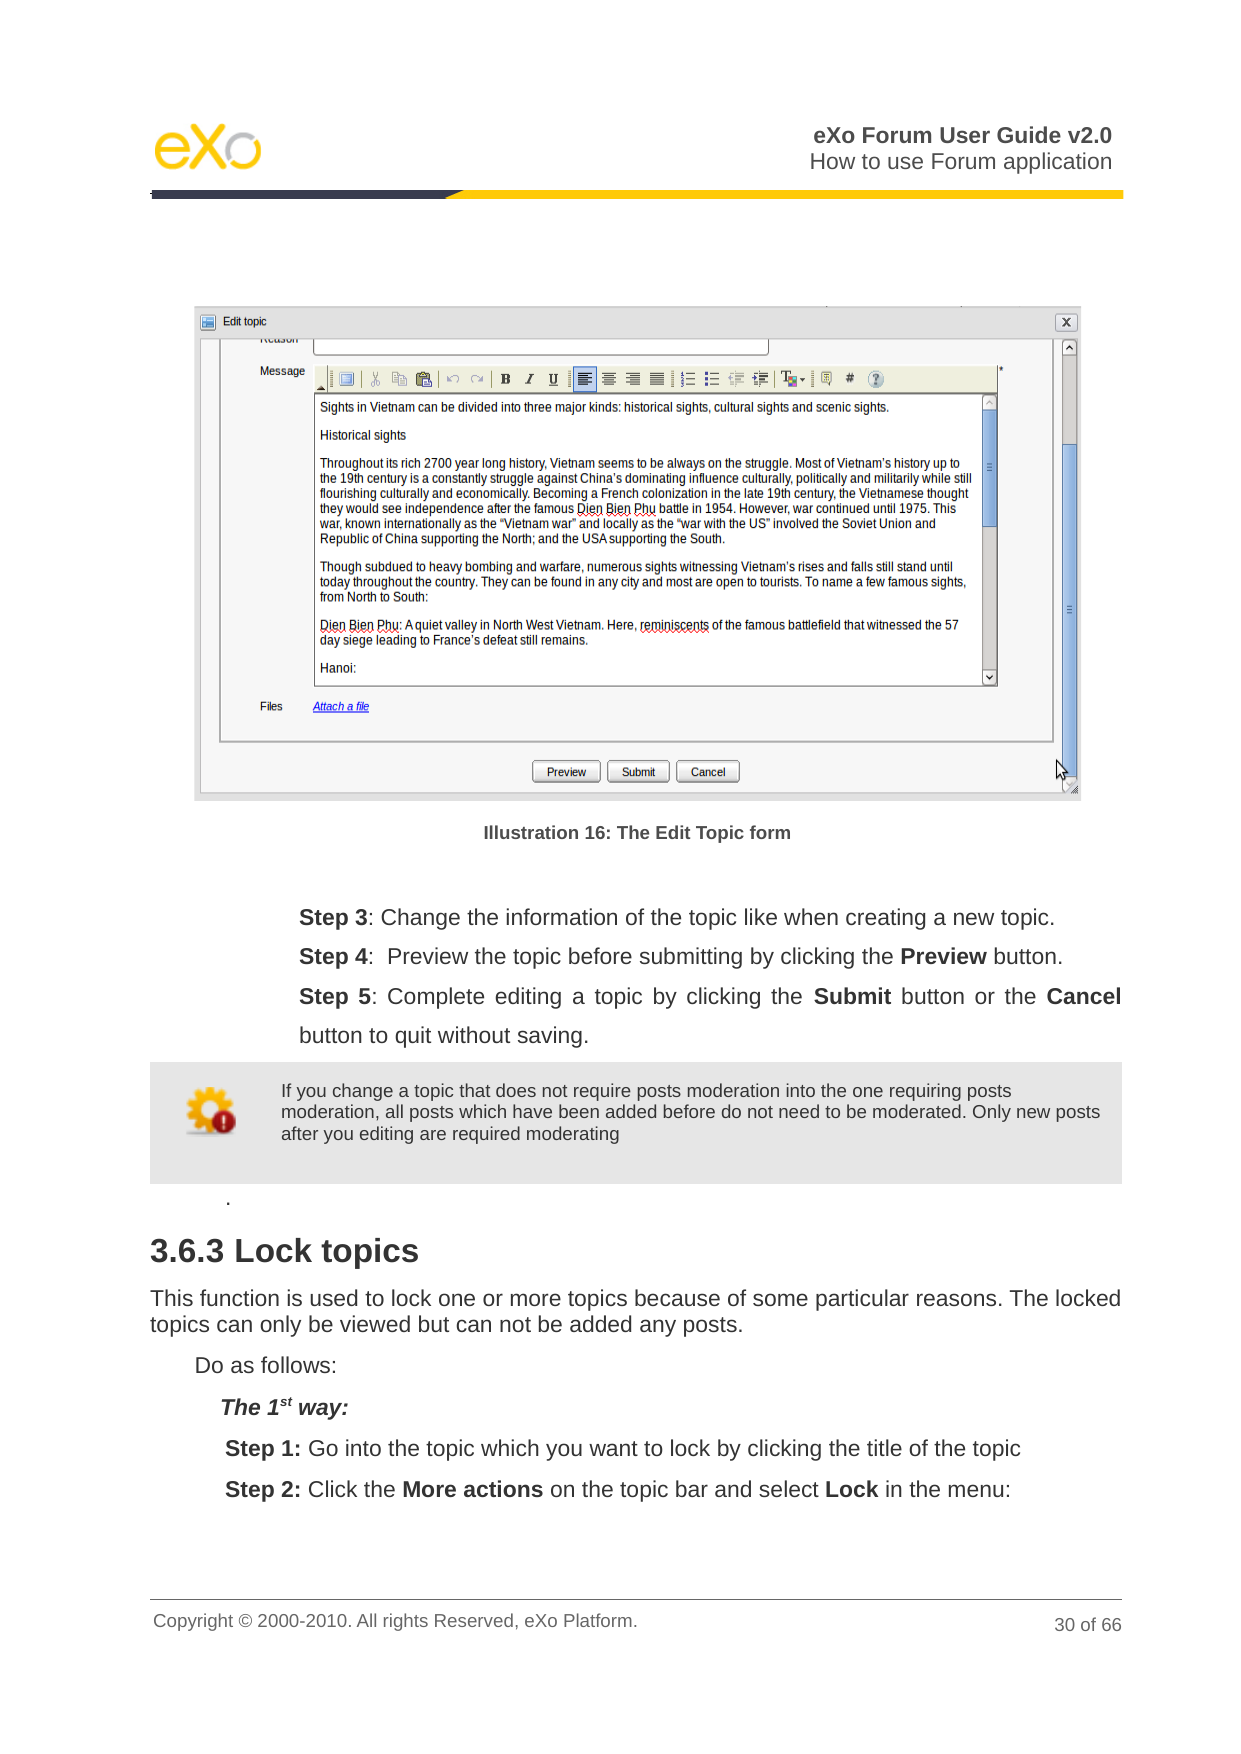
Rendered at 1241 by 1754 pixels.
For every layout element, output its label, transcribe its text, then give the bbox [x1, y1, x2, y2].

list Step 1: Go into the topic which you want to lock by clicking the title of the topic [187, 1435, 1122, 1461]
picture [194, 306, 1082, 801]
text The 1st way: [150, 1393, 1122, 1420]
list Step 4: Preview the topic before submitting by clicking the Preview button. [261, 943, 1122, 970]
picture [185, 1087, 236, 1137]
list Step 2: Click the More actions on the topic bar and select Lock in the menu: [187, 1476, 1122, 1503]
list Step 5: Complete editing a topic by clicking the Submit button or the Cancel button to quit without saving. [261, 983, 1122, 1049]
picture [155, 123, 262, 170]
subtitle Lock topics [150, 1231, 1122, 1269]
table_header If you change a topic that does not require posts moderation into the one requiring posts moderation, all posts which have been added before do not need to be moderated. Only new posts after you editing are required moderating [275, 1062, 1122, 1184]
list Step 3: Change the information of the topic like when creating a new topic. [261, 904, 1122, 930]
table_header [150, 1062, 275, 1184]
text This function is used to lock one or more topics because of some particular reasons. The locked topics can only be viewed but can not be added any posts. [150, 1284, 1122, 1337]
list . [187, 1184, 1122, 1210]
text Illustration 16: The Edit Topic form [180, 306, 1094, 844]
text Do as follows: [150, 1352, 1122, 1378]
picture [151, 190, 1124, 199]
